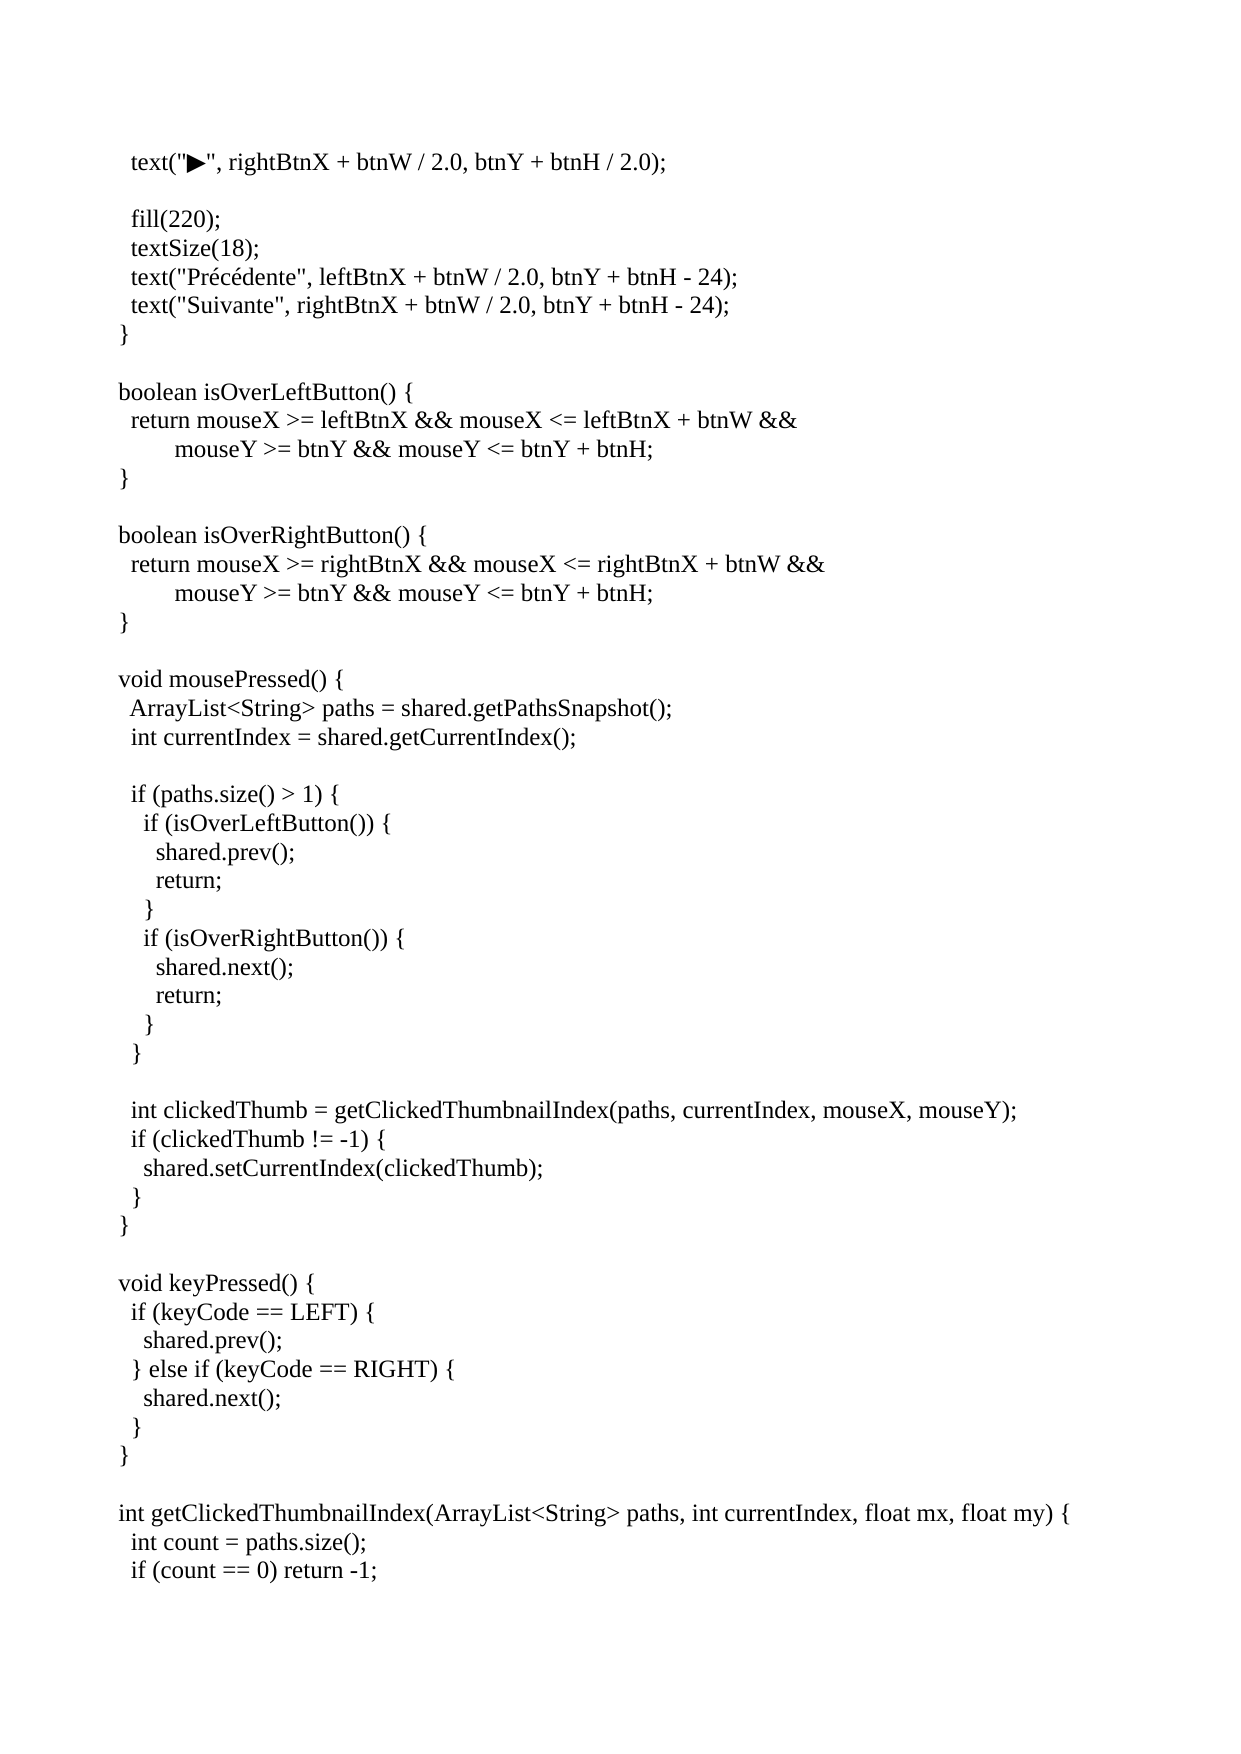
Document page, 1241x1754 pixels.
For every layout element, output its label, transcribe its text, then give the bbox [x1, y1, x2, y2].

text text("▶", rightBtnX + btnW / 2.0, btnY + btnH / 2.0); fill(220); textSize(18); text("Précédente", leftBtnX + btnW / 2.0, btnY + btnH - 24); text("Suivante", rightBtnX + btnW / 2.0, btnY + btnH - 24); } boolean isOverLeftButton() { return mouseX >= leftBtnX && mouseX <= leftBtnX + btnW && mouseY >= btnY && mouseY <= btnY + btnH; } boolean isOverRightButton() { return mouseX >= rightBtnX && mouseX <= rightBtnX + btnW && mouseY >= btnY && mouseY <= btnY + btnH; } void mousePressed() { ArrayList<String> paths = shared.getPathsSnapshot(); int currentIndex = shared.getCurrentIndex(); if (paths.size() > 1) { if (isOverLeftButton()) { shared.prev(); return; } if (isOverRightButton()) { shared.next(); return; } } int clickedThumb = getClickedThumbnailIndex(paths, currentIndex, mouseX, mouseY); if (clickedThumb != -1) { shared.setCurrentIndex(clickedThumb); } } void keyPressed() { if (keyCode == LEFT) { shared.prev(); } else if (keyCode == RIGHT) { shared.next(); } } int getClickedThumbnailIndex(ArrayList<String> paths, int currentIndex, float mx, float my) { int count = paths.size(); if (count == 0) return -1; [118, 118, 1122, 1613]
